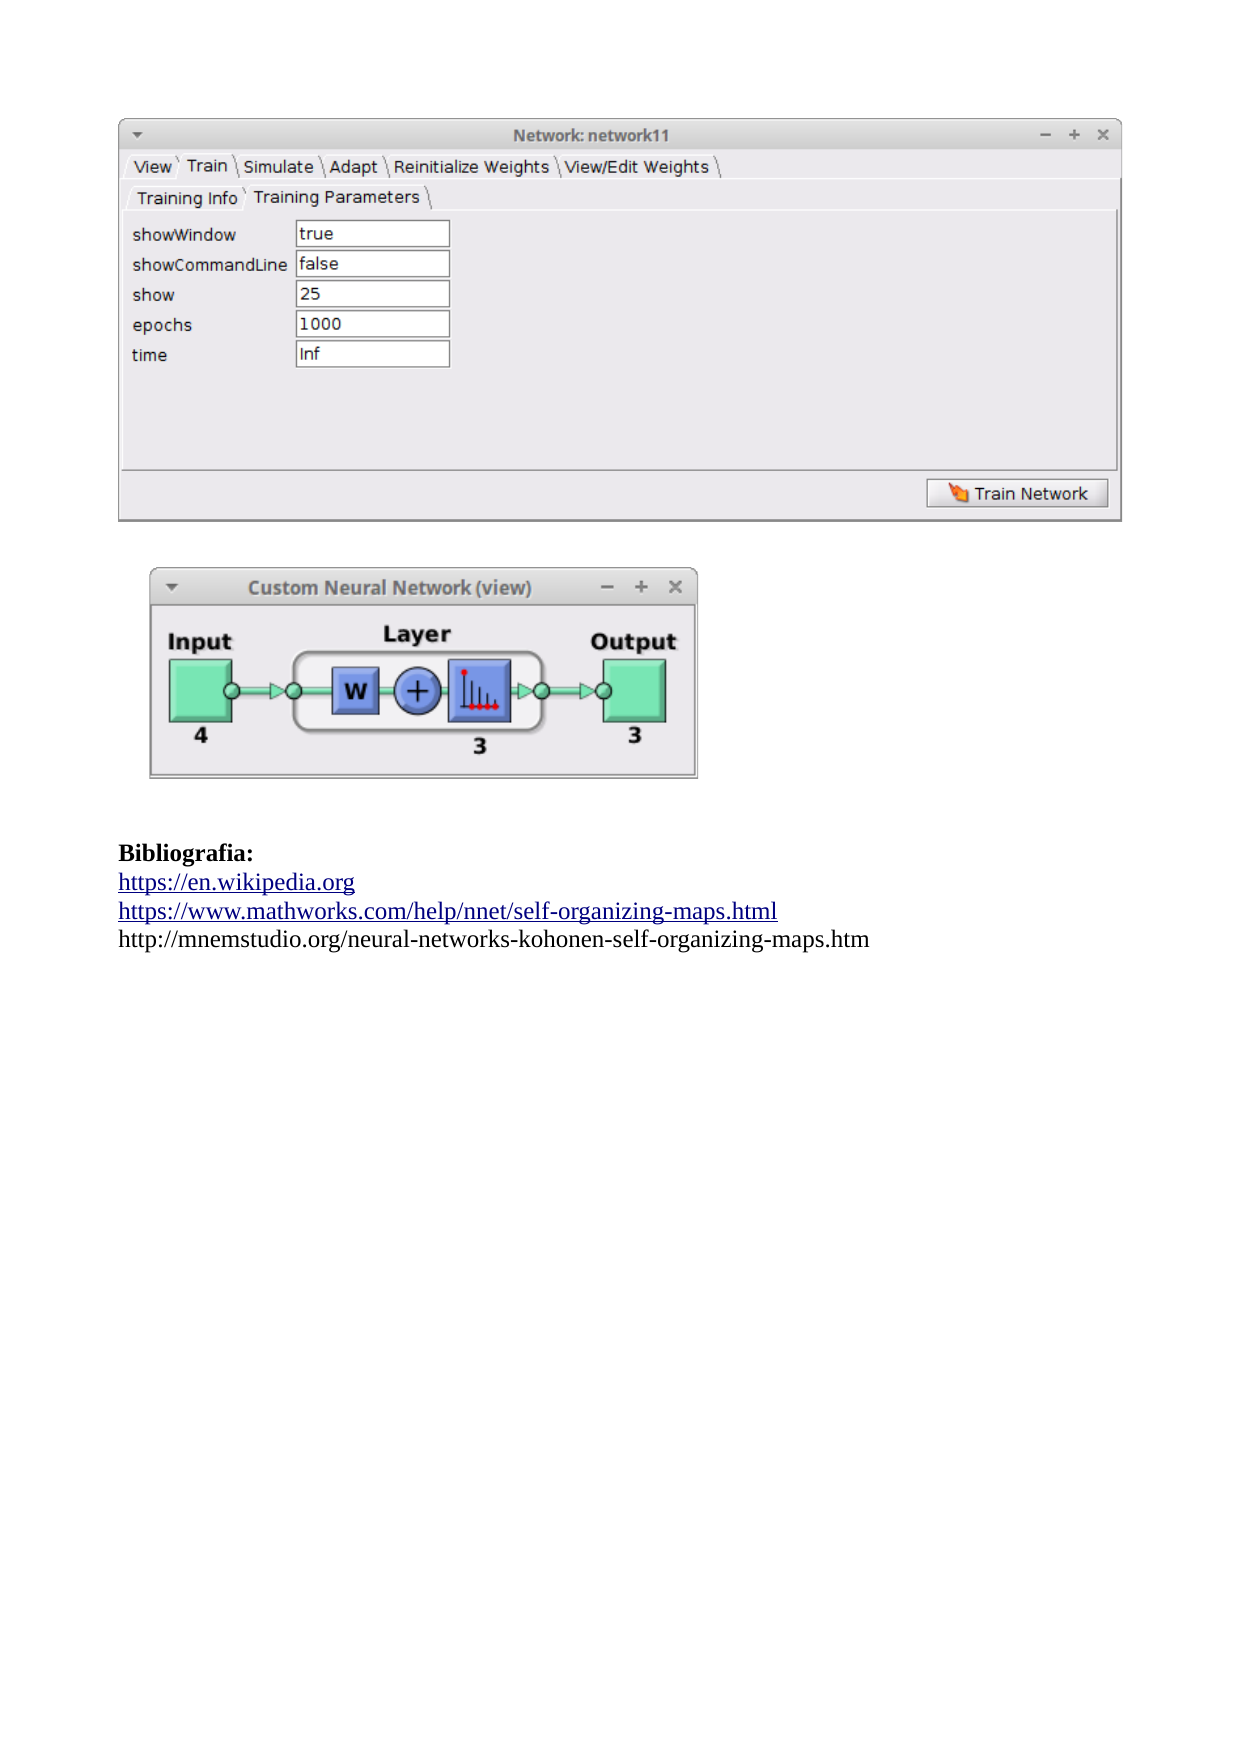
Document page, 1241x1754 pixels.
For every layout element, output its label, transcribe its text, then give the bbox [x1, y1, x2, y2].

picture [118, 118, 1123, 522]
picture [149, 567, 699, 779]
text https://en.wikipedia.org [118, 867, 1122, 896]
text Bibliografia: [118, 838, 1122, 867]
text http://mnemstudio.org/neural-networks-kohonen-self-organizing-maps.htm [118, 924, 1122, 953]
text https://www.mathworks.com/help/nnet/self-organizing-maps.html [118, 896, 1122, 924]
